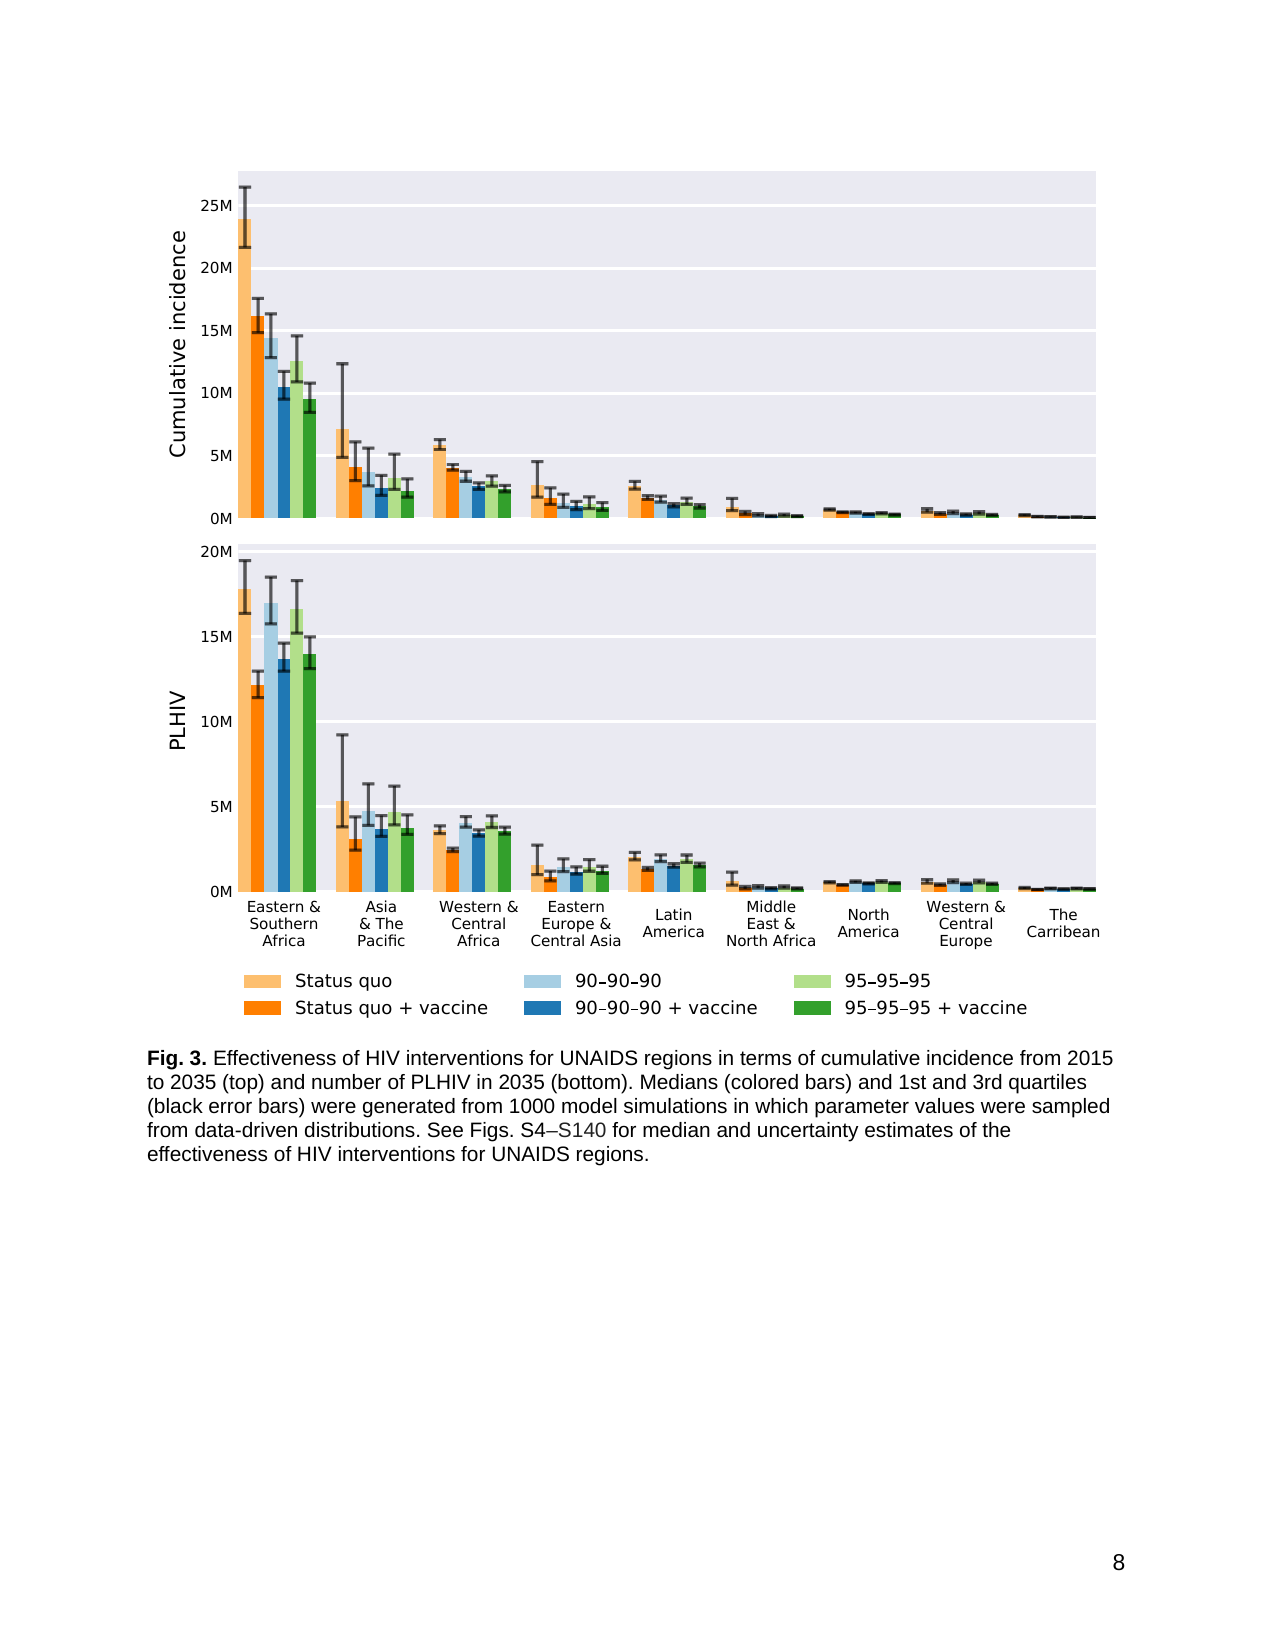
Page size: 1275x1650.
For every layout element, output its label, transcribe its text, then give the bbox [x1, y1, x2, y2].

text Fig. 3. Effectiveness of HIV interventions for UNAIDS regions in terms of cumulative incidence from 2015 to 2035 (top) and number of PLHIV in 2035 (bottom). Medians (colored bars) and 1st and 3rd quartiles (black error bars) were generated from 1000 model simulations in which parameter values were sampled from data-driven distributions. See Figs. S4–S140 for median and uncertainty estimates of the effectiveness of HIV interventions for UNAIDS regions. [147, 1046, 1125, 1166]
